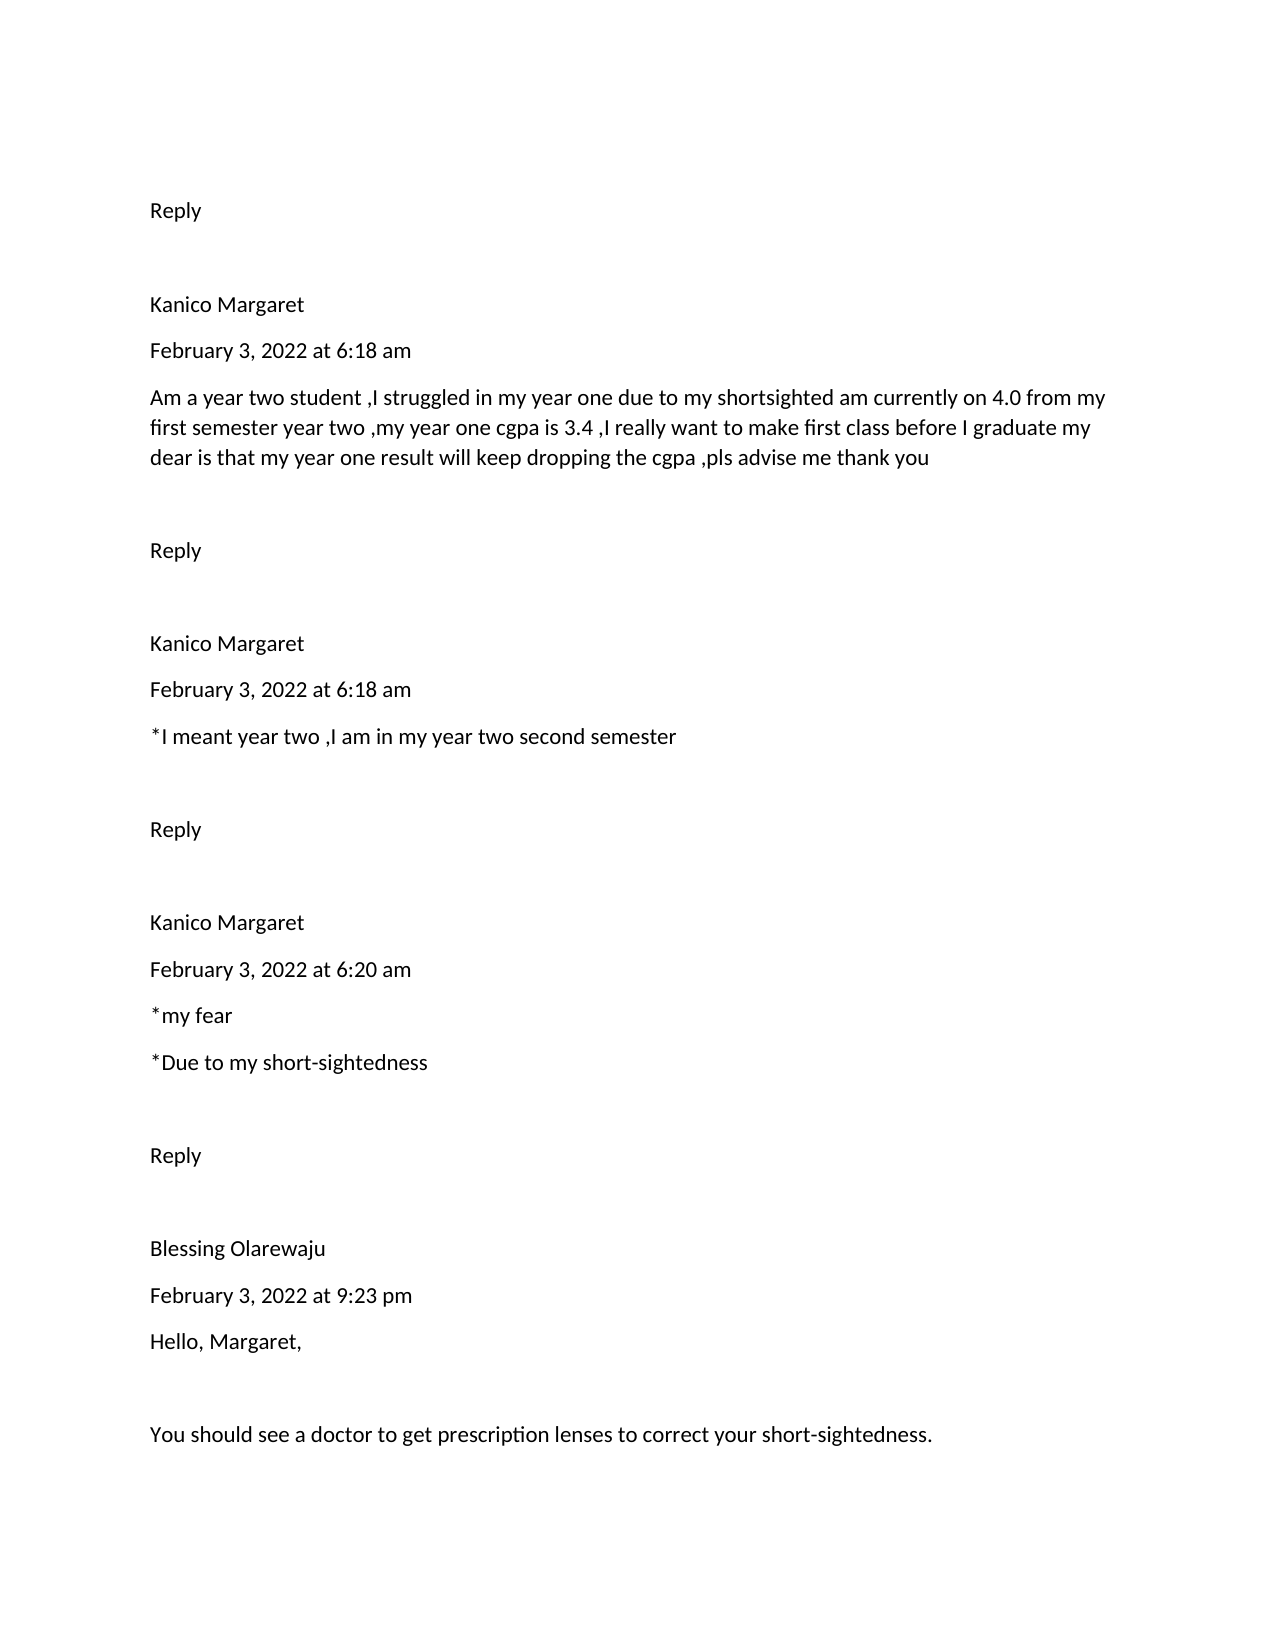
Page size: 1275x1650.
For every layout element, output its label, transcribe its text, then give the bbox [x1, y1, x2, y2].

text Reply [150, 536, 1125, 564]
text Reply [150, 197, 1125, 224]
text February 3, 2022 at 6:20 am [150, 955, 1125, 983]
text February 3, 2022 at 9:23 pm [150, 1281, 1125, 1309]
text Am a year two student ,I struggled in my year one due to my shortsighted am currently on 4.0 from my first semester year two ,my year one cgpa is 3.4 ,I really want to make first class before I graduate my dear is that my year one result will keep dropping the cgpa ,pls advise me thank you [150, 383, 1125, 471]
text Hello, Margaret, [150, 1327, 1125, 1355]
text *Due to my short-sightedness [150, 1048, 1125, 1076]
text *I meant year two ,I am in my year two second semester [150, 722, 1125, 750]
text Kanico Margaret [150, 629, 1125, 657]
text Blessing Olarewaju [150, 1234, 1125, 1262]
text February 3, 2022 at 6:18 am [150, 336, 1125, 364]
text Reply [150, 815, 1125, 843]
text *my fear [150, 1001, 1125, 1029]
text You should see a doctor to get prescription lenses to correct your short-sightedness. [150, 1420, 1125, 1448]
text February 3, 2022 at 6:18 am [150, 675, 1125, 703]
text Kanico Margaret [150, 290, 1125, 318]
text Kanico Margaret [150, 908, 1125, 936]
text Reply [150, 1141, 1125, 1169]
